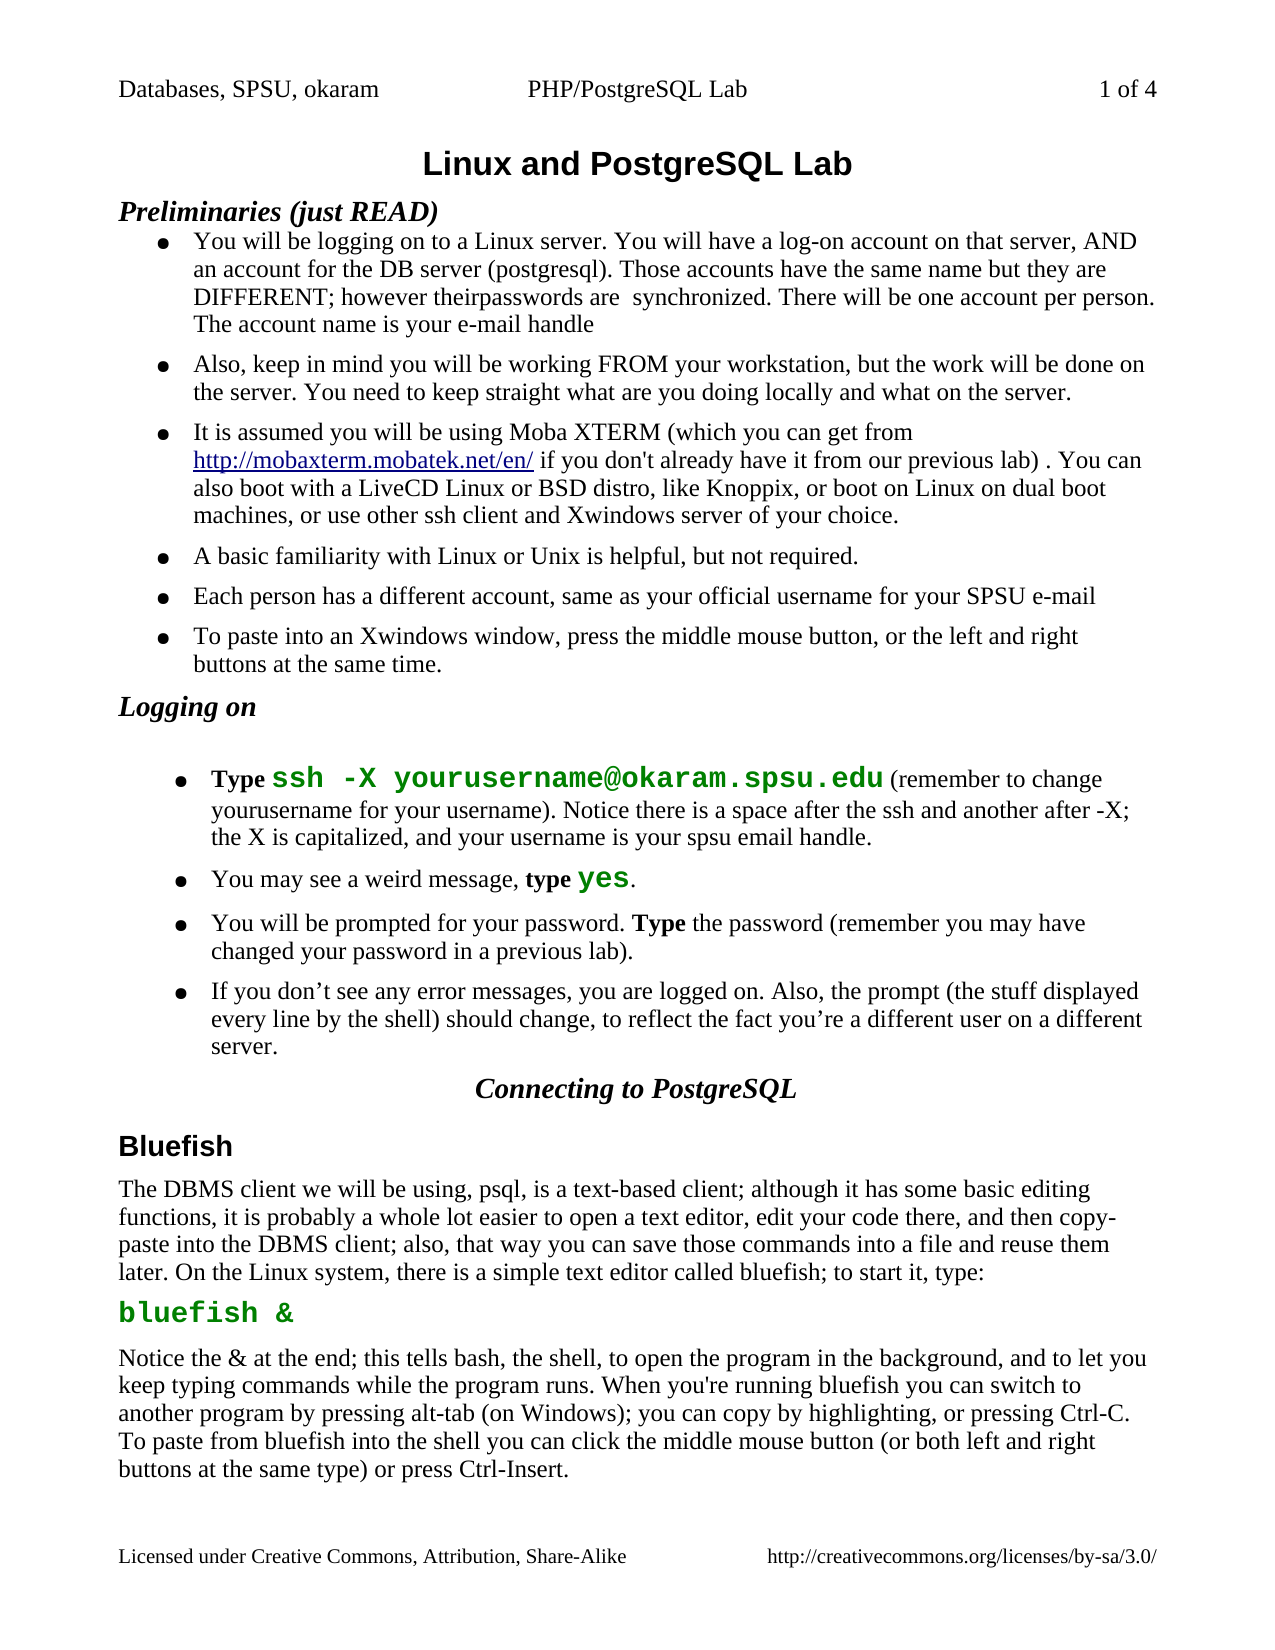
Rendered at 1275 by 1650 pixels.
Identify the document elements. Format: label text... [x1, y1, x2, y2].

list A basic familiarity with Linux or Unix is helpful, but not required. [156, 542, 1157, 569]
subtitle Linux and PostgreSQL Lab [118, 145, 1157, 182]
list It is assumed you will be using Moba XTERM (which you can get from http://mobaxterm.mobatek.net/en/ if you don't already have it from our previous lab) . You can also boot with a LiveCD Linux or BSD distro, like Knoppix, or boot on Linux on dual boot machines, or use other ssh client and Xwindows server of your choice. [156, 418, 1157, 529]
list Each person has a different account, same as your official username for your SPSU e-mail [156, 582, 1157, 610]
text The DBMS client we will be using, psql, is a text-based client; although it has some basic editing functions, it is probably a whole lot easier to open a text editor, edit your code there, and then copy-paste into the DBMS client; also, that way you can save those commands into a file and reuse them later. On the Linux system, there is a simple text editor called bluefish; to start it, type: [118, 1175, 1157, 1286]
subtitle Bluefish [118, 1130, 1157, 1163]
list If you don’t see any error messages, you are logged on. Also, the prompt (the stuff displayed every line by the shell) should change, to reflect the fact you’re a different user on a different server. [192, 977, 1157, 1060]
subtitle Logging on [118, 690, 1157, 722]
list Type ssh -X yourusername@okaram.spsu.edu (remember to change yourusername for your username). Notice there is a space after the ssh and another after -X; the X is capitalized, and your username is your spsu email handle. [192, 763, 1157, 851]
list Also, keep in mind you will be working FROM your workstation, but the work will be done on the server. You need to keep straight what are you doing locally and what on the server. [156, 351, 1157, 406]
subtitle Preliminaries (just READ) [118, 195, 1157, 227]
text Notice the & at the end; this tells bash, the shell, to open the program in the background, and to let you keep typing commands while the program runs. When you're running bluefish you can switch to another program by pressing alt-tab (on Windows); you can copy by highlighting, or pressing Ctrl-C. To paste from bluefish into the shell you can click the middle mouse button (or both left and right buttons at the same type) or press Ctrl-Insert. [118, 1344, 1157, 1482]
text bluefish & [118, 1298, 1157, 1331]
list You will be logging on to a Linux server. You will have a log-on account on that server, AND an account for the DB server (postgresql). Those accounts have the same name but they are DIFFERENT; however theirpasswords are synchronized. There will be one account per person. The account name is your e-mail handle [156, 227, 1157, 338]
list You may see a weird message, type yes. [192, 864, 1157, 897]
list You will be prompted for your password. Type the password (remember you may have changed your password in a previous lab). [192, 909, 1157, 964]
subtitle Connecting to PostgreSQL [118, 1073, 1157, 1105]
list To paste into an Xwindows window, press the middle mouse button, or the left and right buttons at the same time. [156, 622, 1157, 678]
